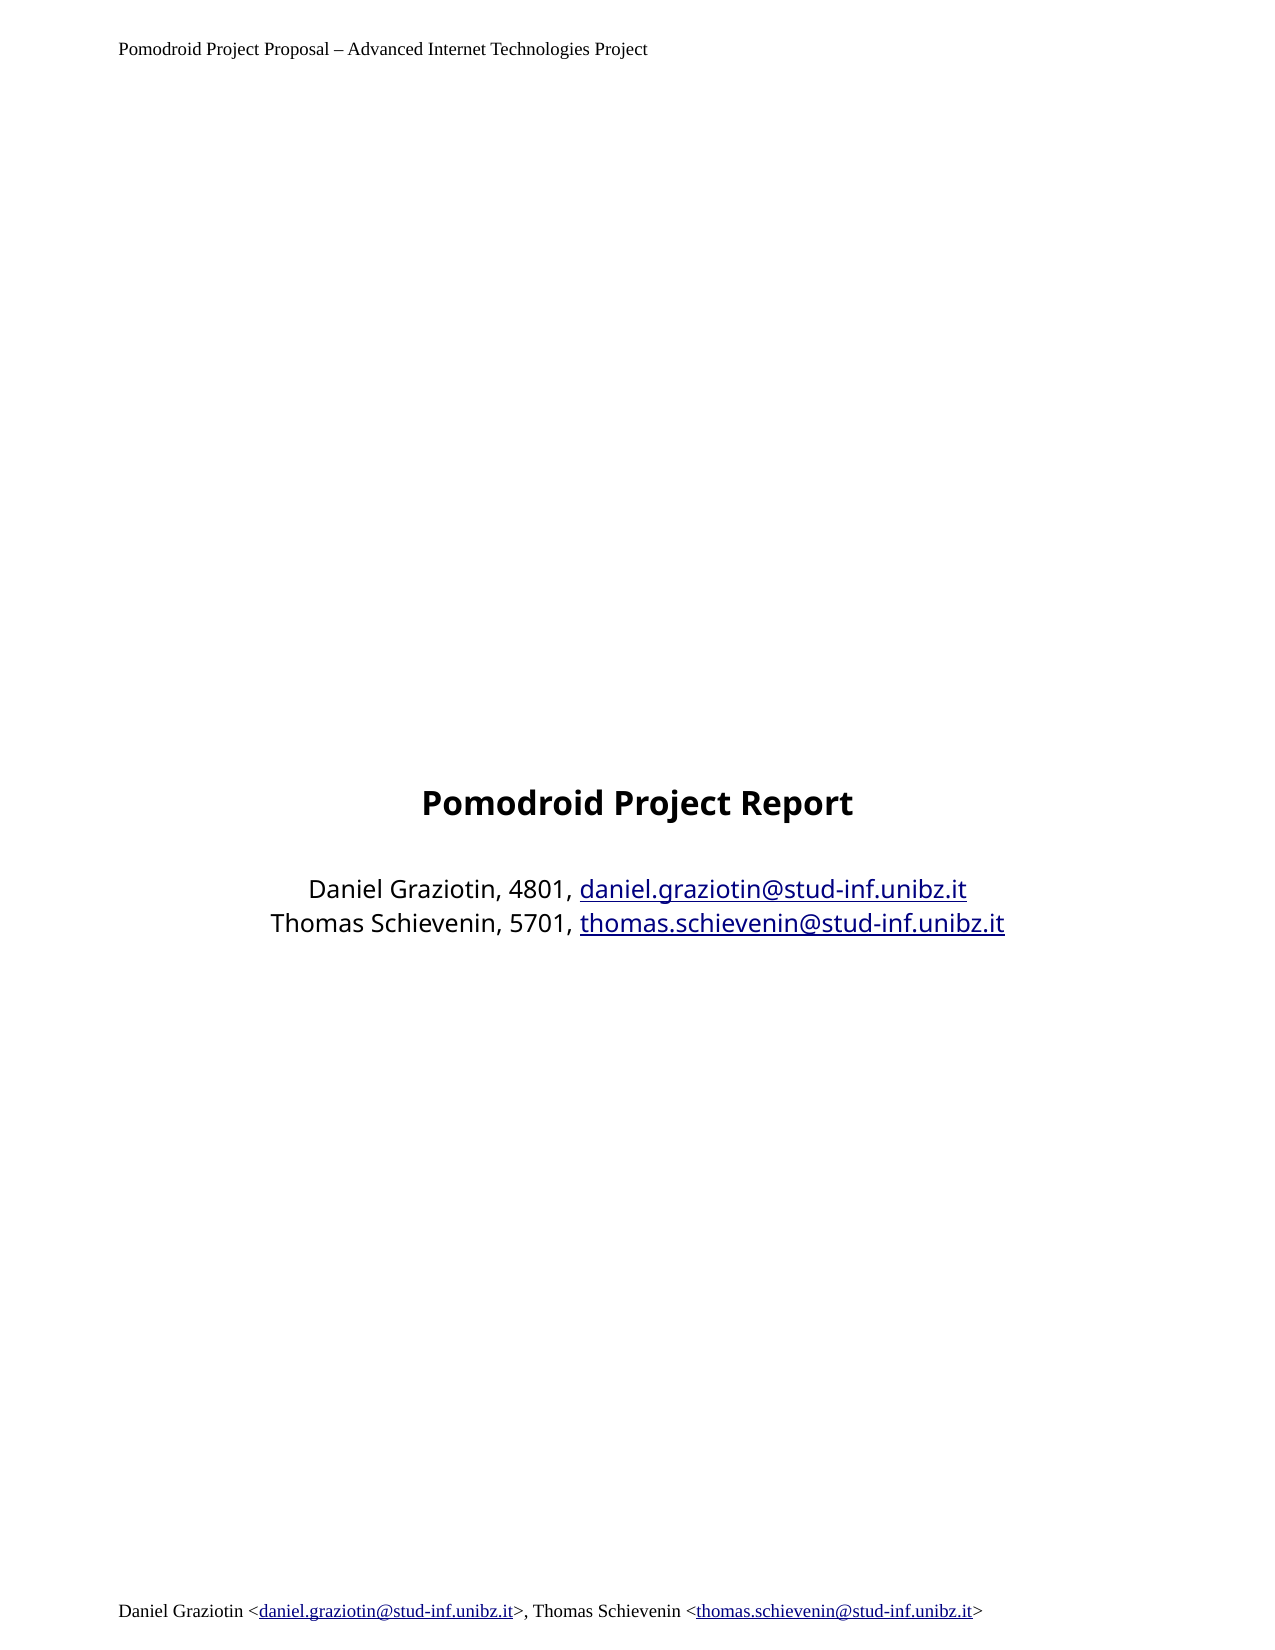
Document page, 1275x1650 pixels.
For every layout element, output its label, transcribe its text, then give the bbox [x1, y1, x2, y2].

text Daniel Graziotin, 4801, daniel.graziotin@stud-inf.unibz.it [118, 872, 1157, 906]
text Thomas Schievenin, 5701, thomas.schievenin@stud-inf.unibz.it [118, 906, 1157, 940]
subtitle Pomodroid Project Report [118, 779, 1157, 825]
